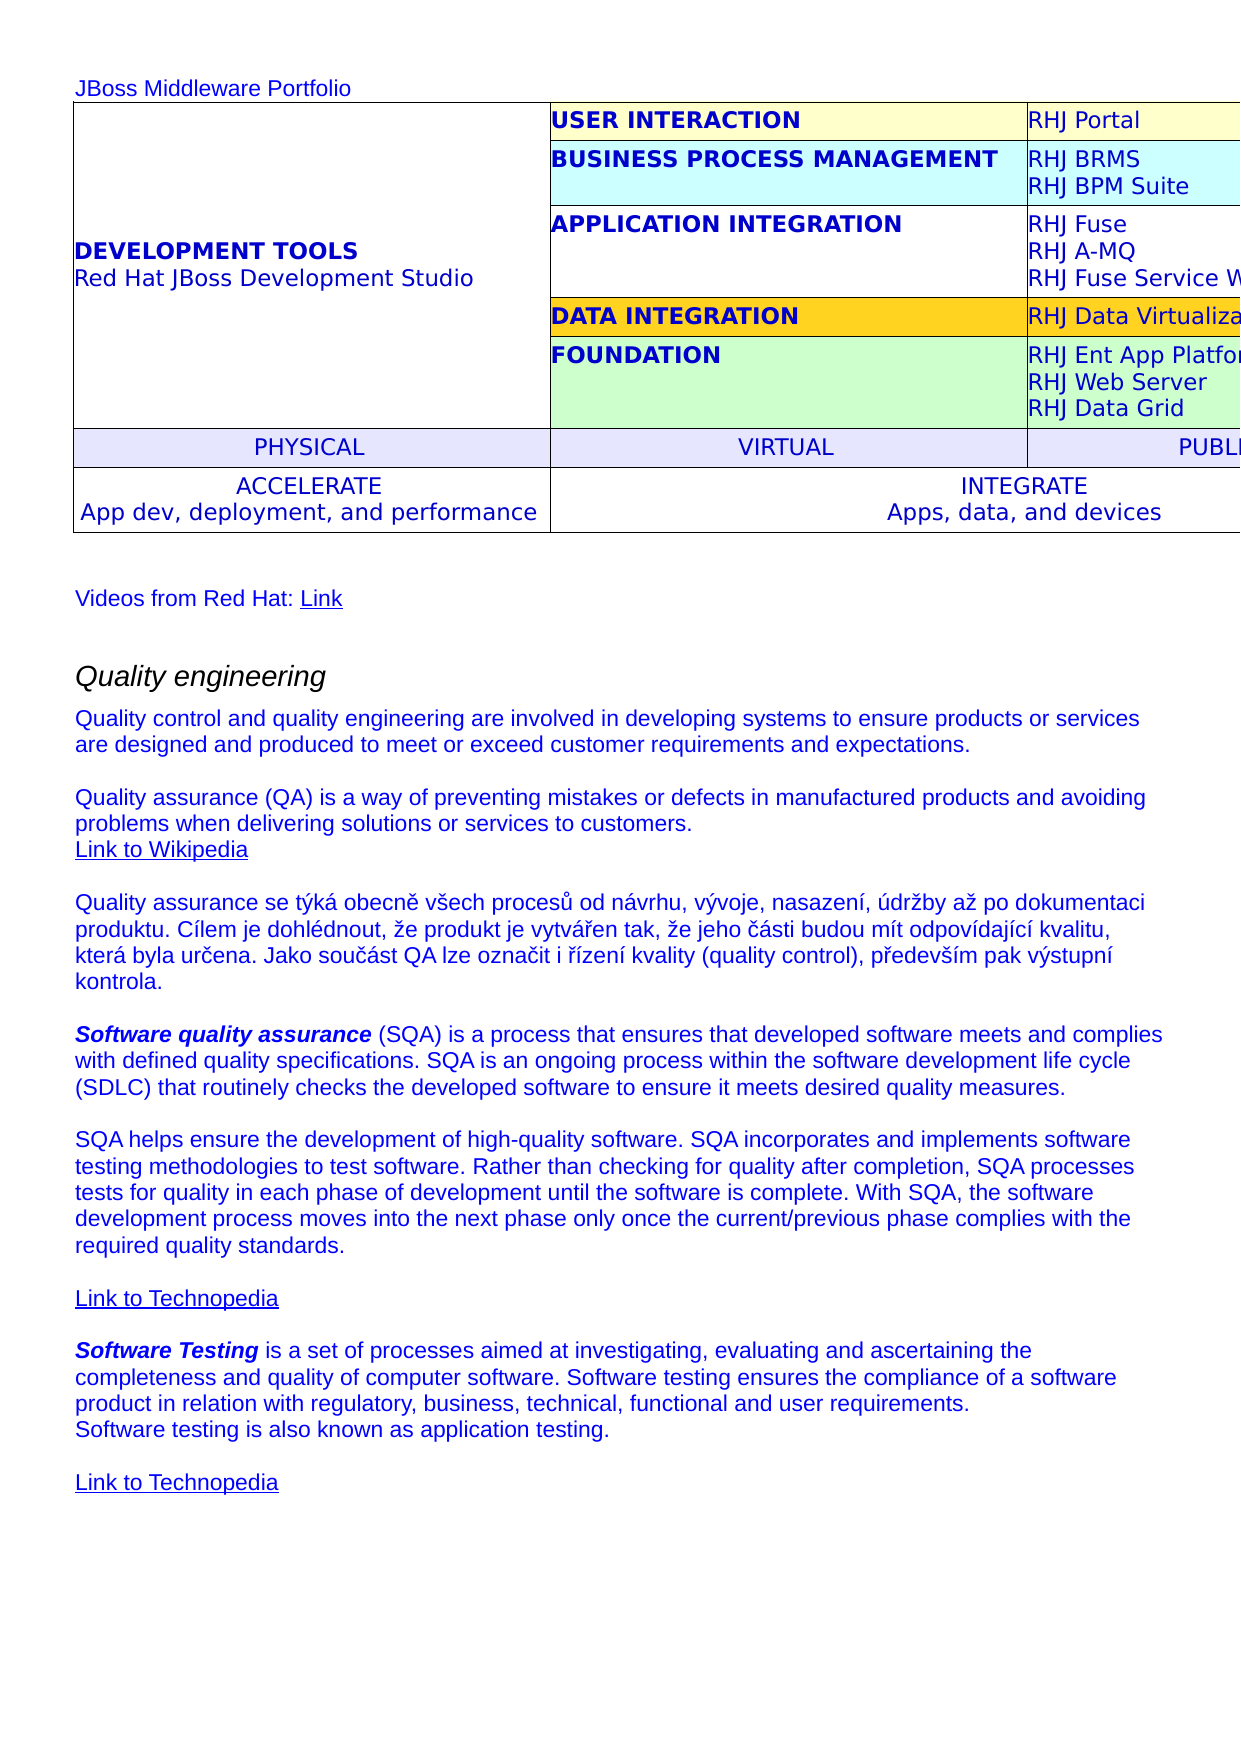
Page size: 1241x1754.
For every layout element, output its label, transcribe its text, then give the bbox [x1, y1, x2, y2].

table_header RHJ Portal [1028, 103, 1240, 140]
text Link to Technopedia [75, 1469, 1165, 1495]
text Software quality assurance (SQA) is a process that ensures that developed software meets and complies with defined quality specifications. SQA is an ongoing process within the software development life cycle (SDLC) that routinely checks the developed software to ensure it meets desired quality measures. [75, 1021, 1165, 1100]
table_cell RHJ Fuse RHJ A-MQ RHJ Fuse Service Works [1028, 206, 1240, 297]
table_cell RHJ Data Virtualization [1028, 298, 1240, 336]
text Videos from Red Hat: Link [75, 585, 1165, 611]
table_cell RHJ Ent App Platform RHJ Web Server RHJ Data Grid [1028, 337, 1240, 428]
table_cell BUSINESS PROCESS MANAGEMENT [551, 141, 1027, 205]
text JBoss Middleware Portfolio [75, 75, 1165, 101]
table_cell ACCELERATE App dev, deployment, and performance [74, 468, 550, 532]
table_cell PHYSICAL [74, 429, 550, 467]
text SQA helps ensure the development of high-quality software. SQA incorporates and implements software testing methodologies to test software. Rather than checking for quality after completion, SQA processes tests for quality in each phase of development until the software is complete. With SQA, the software development process moves into the next phase only once the current/previous phase complies with the required quality standards. [75, 1126, 1165, 1258]
text Software Testing is a set of processes aimed at investigating, evaluating and ascertaining the completeness and quality of computer software. Software testing ensures the compliance of a software product in relation with regulatory, business, technical, functional and user requirements. [75, 1337, 1165, 1416]
text Link to Wikipedia [75, 836, 1165, 863]
table_cell APPLICATION INTEGRATION [551, 206, 1027, 297]
text Quality control and quality engineering are involved in developing systems to ensure products or services are designed and produced to meet or exceed customer requirements and expectations. [75, 705, 1165, 757]
text Quality assurance (QA) is a way of preventing mistakes or defects in manufactured products and avoiding problems when delivering solutions or services to customers. [75, 784, 1165, 836]
text Quality assurance se týká obecně všech procesů od návrhu, vývoje, nasazení, údržby až po dokumentaci produktu. Cílem je dohlédnout, že produkt je vytvářen tak, že jeho části budou mít odpovídající kvalitu, která byla určena. Jako součást QA lze označit i řízení kvality (quality control), především pak výstupní kontrola. [75, 889, 1165, 994]
subtitle Quality engineering [75, 659, 1165, 692]
table_cell DATA INTEGRATION [551, 298, 1027, 336]
text Link to Technopedia [75, 1284, 1165, 1311]
table_header USER INTERACTION [551, 103, 1027, 140]
table_cell VIRTUAL [551, 429, 1027, 467]
table_header DEVELOPMENT TOOLS Red Hat JBoss Development Studio [74, 103, 550, 428]
text Software testing is also known as application testing. [75, 1416, 1165, 1443]
table_cell FOUNDATION [551, 337, 1027, 428]
table_cell RHJ BRMS RHJ BPM Suite [1028, 141, 1240, 205]
table_cell PUBLIC CLOUD [1028, 429, 1240, 467]
table_cell INTEGRATE Apps, data, and devices [551, 468, 1240, 532]
